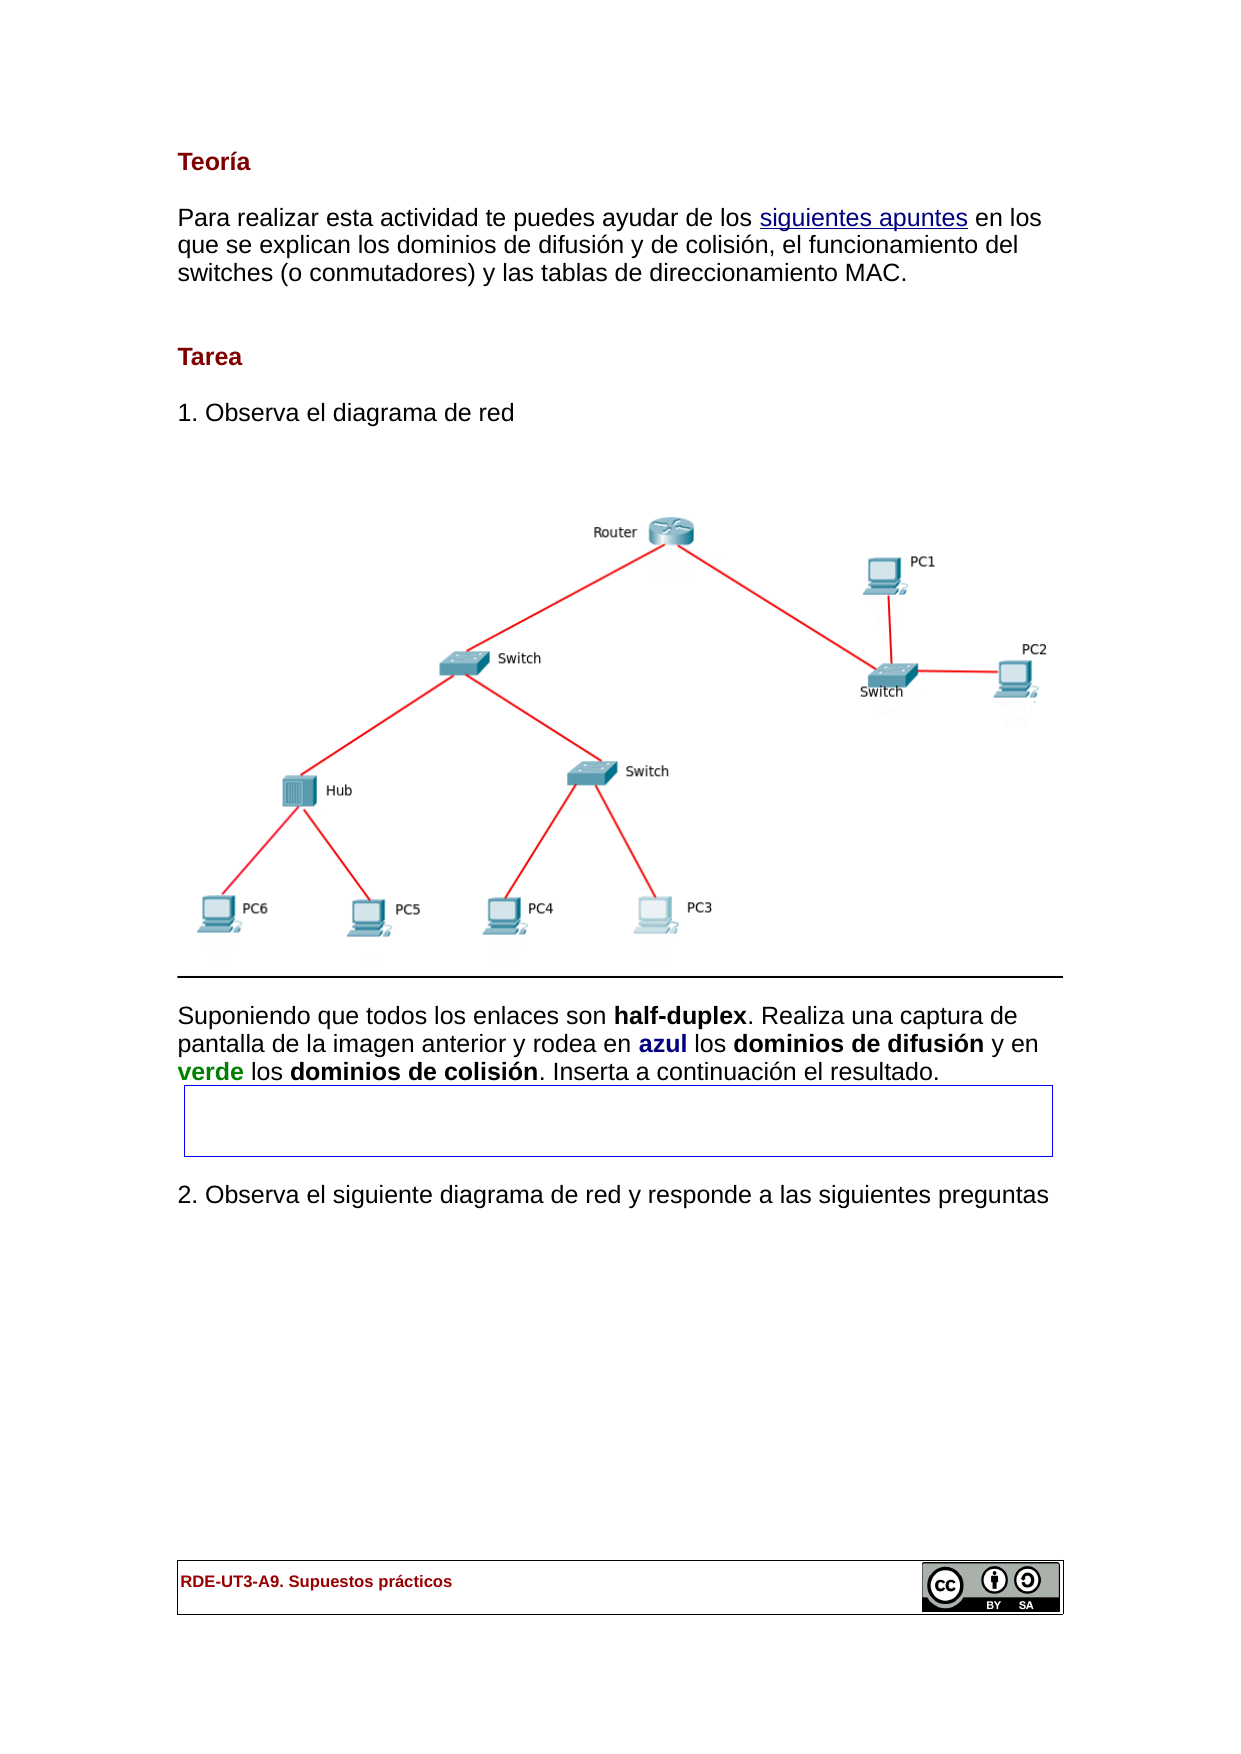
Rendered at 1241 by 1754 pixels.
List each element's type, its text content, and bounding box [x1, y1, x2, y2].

picture [922, 1562, 1060, 1612]
text 1. Observa el diagrama de red [177, 399, 1063, 427]
text 2. Observa el siguiente diagrama de red y responde a las siguientes preguntas [177, 1181, 1063, 1209]
picture [177, 502, 1063, 978]
table_header [185, 1086, 1052, 1156]
text Suponiendo que todos los enlaces son half-duplex. Realiza una captura de pantalla de la imagen anterior y rodea en azul los dominios de difusión y en verde los dominios de colisión. Inserta a continuación el resultado. [177, 1002, 1063, 1085]
text Teoría [177, 148, 1063, 176]
text Tarea [177, 343, 1063, 371]
text Para realizar esta actividad te puedes ayudar de los siguientes apuntes en los que se explican los dominios de difusión y de colisión, el funcionamiento del switches (o conmutadores) y las tablas de direccionamiento MAC. [177, 203, 1063, 287]
